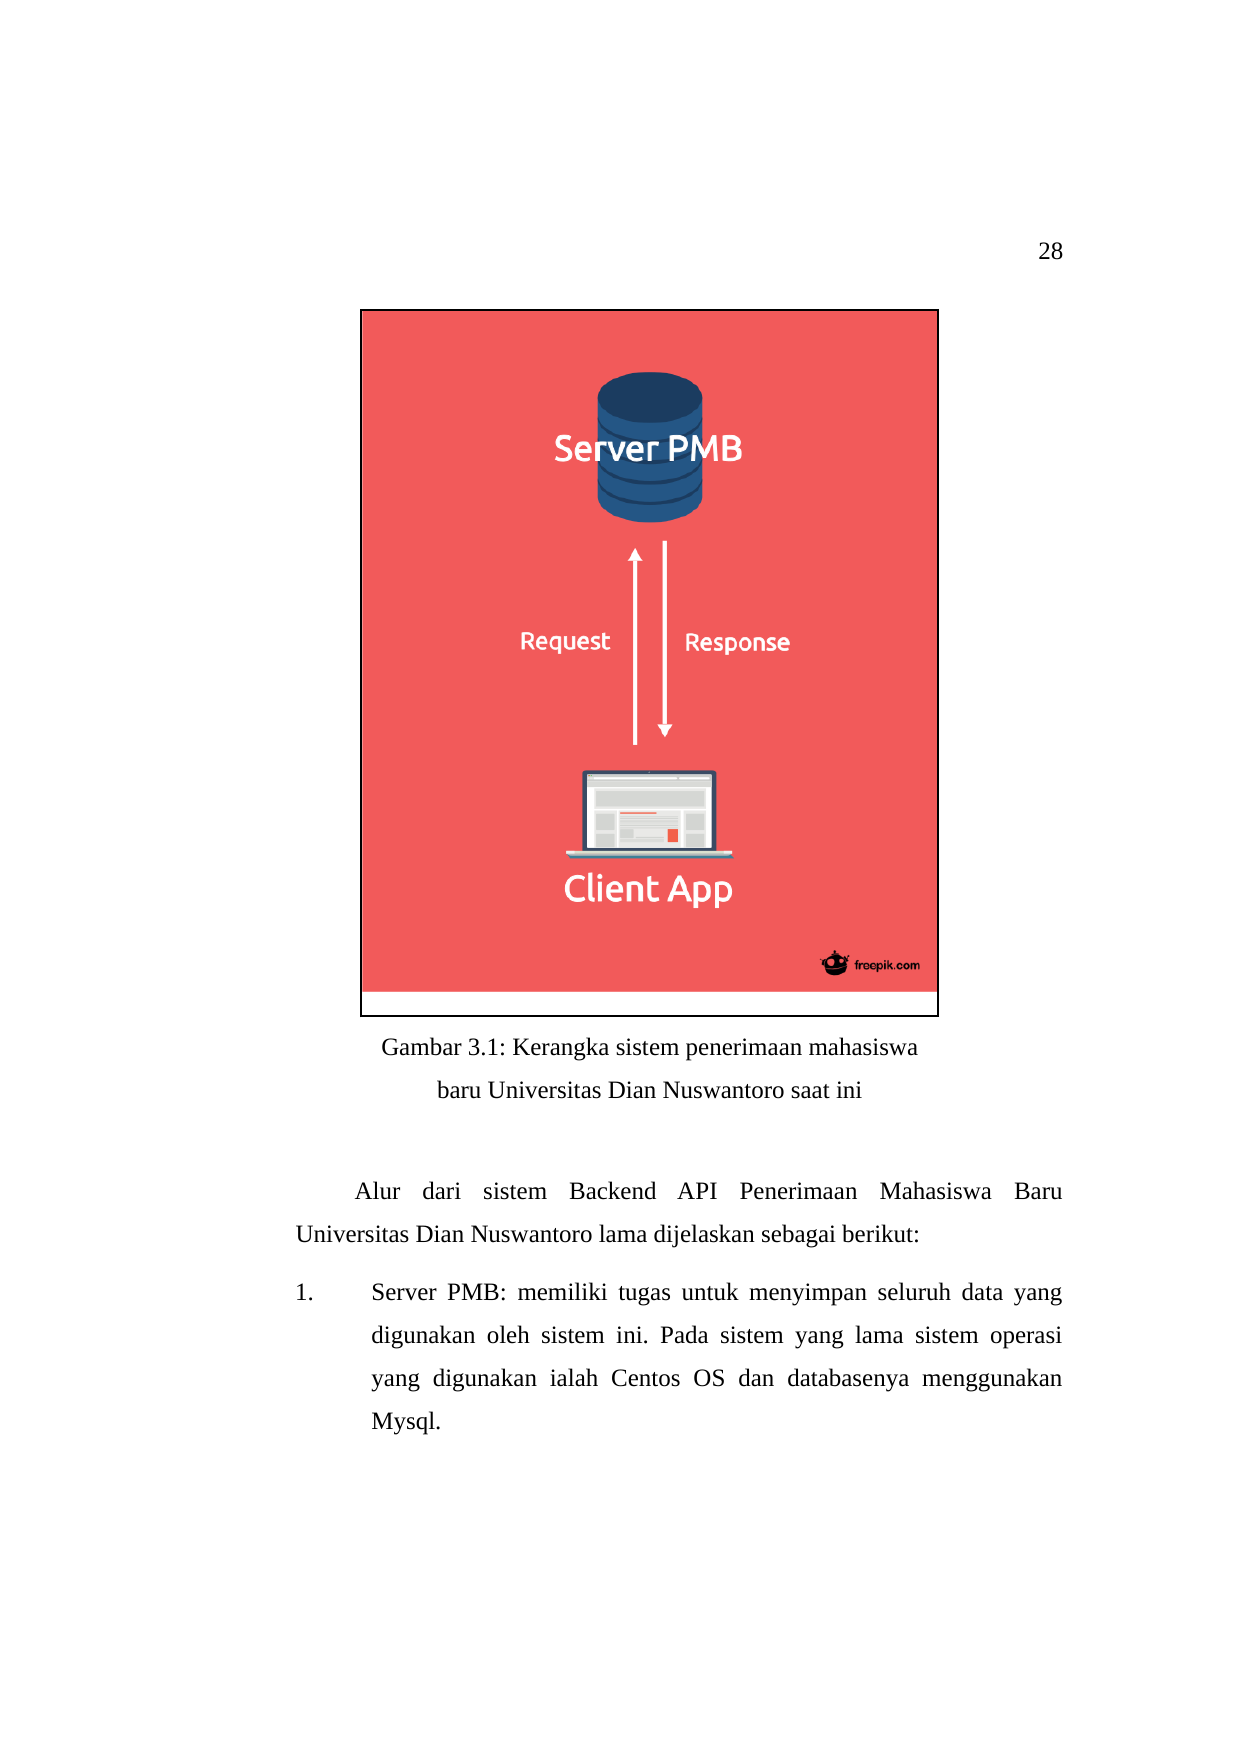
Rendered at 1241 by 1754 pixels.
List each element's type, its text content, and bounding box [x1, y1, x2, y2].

subtitle Server PMB: memiliki tugas untuk menyimpan seluruh data yang digunakan oleh sistem ini. Pada sistem yang lama sistem operasi yang digunakan ialah Centos OS dan databasenya menggunakan Mysql. [295, 1277, 1063, 1435]
picture [362, 311, 937, 1015]
text Gambar 3.1: Kerangka sistem penerimaan mahasiswa baru Universitas Dian Nuswantoro saat ini [360, 1017, 939, 1104]
text Alur dari sistem Backend API Penerimaan Mahasiswa Baru Universitas Dian Nuswantoro lama dijelaskan sebagai berikut: [295, 1176, 1063, 1248]
